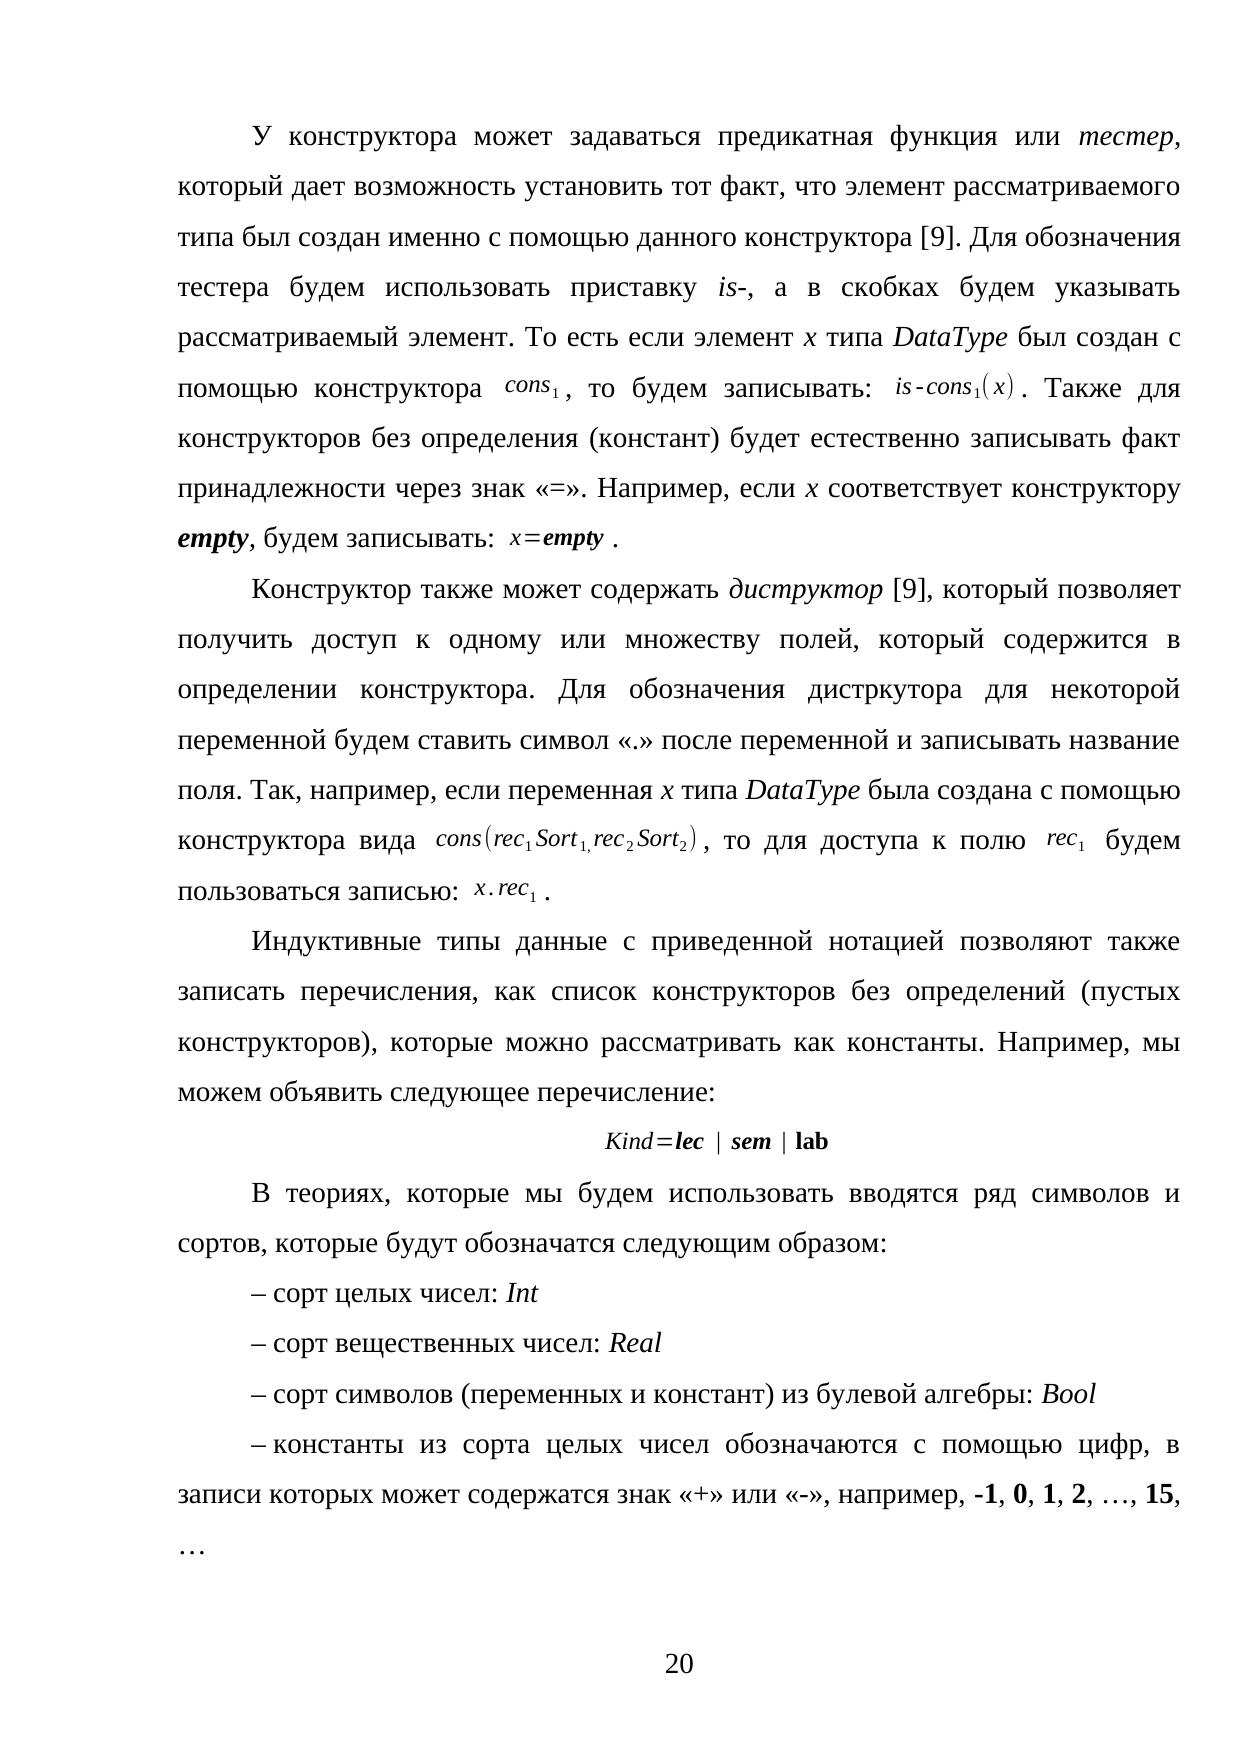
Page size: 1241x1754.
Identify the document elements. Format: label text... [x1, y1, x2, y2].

list сорт вещественных чисел: Real [177, 1326, 1181, 1359]
text У конструктора может задаваться предикатная функция или тестер, который дает возможность установить тот факт, что элемент рассматриваемого типа был создан именно с помощью данного конструктора [9]. Для обозначения тестера будем использовать приставку is-, а в скобках будем указывать рассматриваемый элемент. То есть если элемент x типа DataType был создан с помощью конструктора , то будем записывать: . Также для конструкторов без определения (констант) будет естественно записывать факт принадлежности через знак «=». Например, если x соответствует конструктору empty, будем записывать: . [177, 118, 1181, 554]
list сорт целых чисел: Int [177, 1275, 1181, 1309]
text Конструктор также может содержать диструктор [9], который позволяет получить доступ к одному или множеству полей, который содержится в определении конструктора. Для обозначения дистркутора для некоторой переменной будем ставить символ «.» после переменной и записывать название поля. Так, например, если переменная x типа DataType была создана с помощью конструктора вида , то для доступа к полю будем пользоваться записью: . [177, 571, 1181, 906]
list константы из сорта целых чисел обозначаются с помощью цифр, в записи которых может содержатся знак «+» или «-», например, -1, 0, 1, 2, …, 15, … [177, 1426, 1181, 1560]
text Индуктивные типы данные с приведенной нотацией позволяют также записать перечисления, как список конструкторов без определений (пустых конструкторов), которые можно рассматривать как константы. Например, мы можем объявить следующее перечисление: [177, 923, 1181, 1108]
text В теориях, которые мы будем использовать вводятся ряд символов и сортов, которые будут обозначатся следующим образом: [177, 1175, 1181, 1258]
list сорт символов (переменных и констант) из булевой алгебры: Bool [177, 1376, 1181, 1409]
